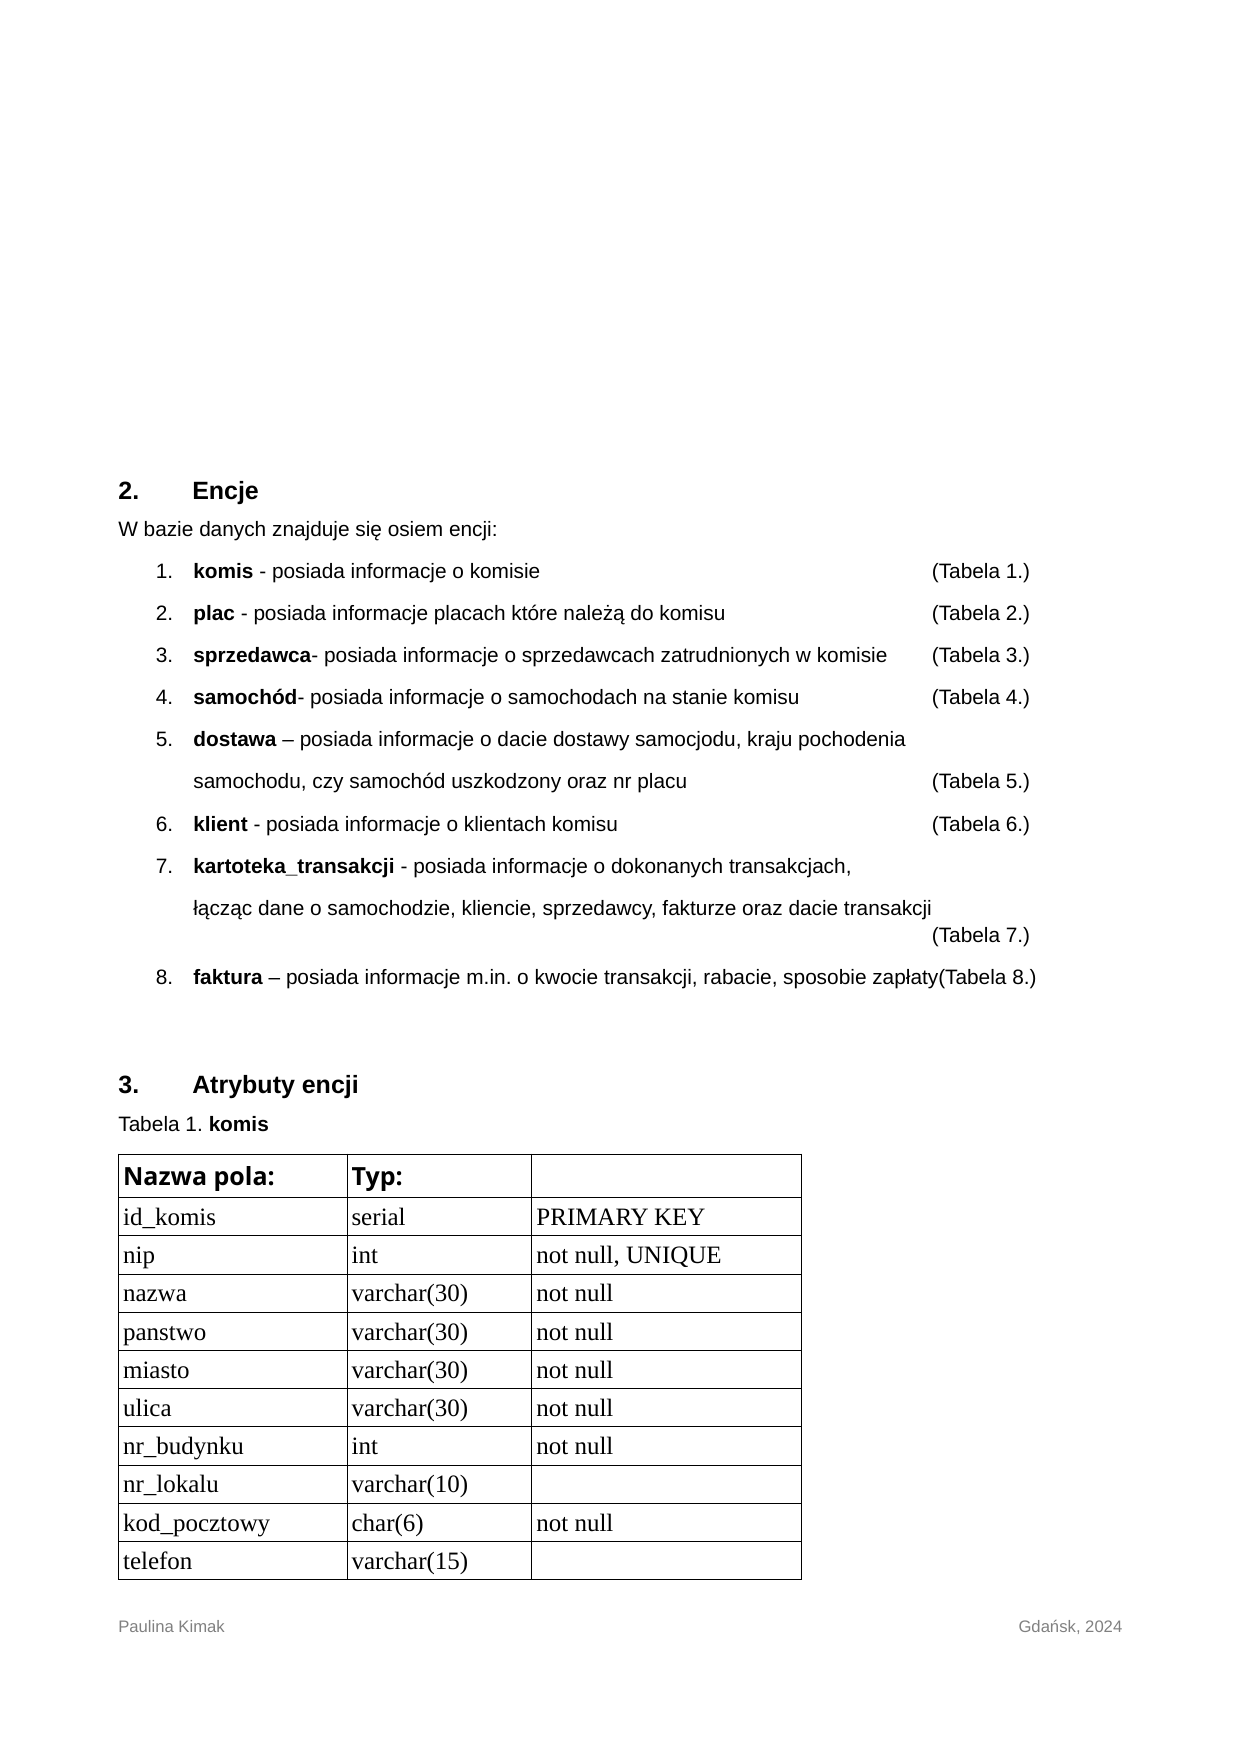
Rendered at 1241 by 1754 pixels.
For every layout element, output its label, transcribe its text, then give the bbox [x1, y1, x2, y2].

table_cell nip [119, 1236, 347, 1273]
subtitle Encje [118, 476, 1122, 504]
table_cell serial [348, 1198, 531, 1235]
list plac - posiada informacje placach które należą do komisu (Tabela 2.) [156, 601, 1122, 625]
table_cell kod_pocztowy [119, 1504, 347, 1541]
subtitle Atrybuty encji [118, 1070, 1122, 1099]
list dostawa – posiada informacje o dacie dostawy samocjodu, kraju pochodenia [156, 727, 1122, 751]
table_header Typ: [348, 1155, 531, 1197]
text W bazie danych znajduje się osiem encji: [118, 517, 1122, 541]
table_cell [532, 1542, 801, 1579]
table_cell not null, UNIQUE [532, 1236, 801, 1273]
table_cell not null [532, 1313, 801, 1350]
list klient - posiada informacje o klientach komisu (Tabela 6.) [156, 811, 1122, 835]
table_cell varchar(10) [348, 1466, 531, 1503]
table_cell varchar(30) [348, 1351, 531, 1388]
list łącząc dane o samochodzie, kliencie, sprzedawcy, fakturze oraz dacie transakcji (Tabela 7.) [156, 896, 1122, 947]
table_cell nr_budynku [119, 1427, 347, 1465]
table_cell char(6) [348, 1504, 531, 1541]
table_cell PRIMARY KEY [532, 1198, 801, 1235]
table_cell varchar(30) [348, 1389, 531, 1426]
table_cell int [348, 1236, 531, 1273]
table_cell varchar(15) [348, 1542, 531, 1579]
table_cell telefon [119, 1542, 347, 1579]
table_cell varchar(30) [348, 1275, 531, 1312]
list samochód- posiada informacje o samochodach na stanie komisu (Tabela 4.) [156, 685, 1122, 709]
table_cell not null [532, 1389, 801, 1426]
list samochodu, czy samochód uszkodzony oraz nr placu (Tabela 5.) [156, 769, 1122, 793]
list komis - posiada informacje o komisie (Tabela 1.) [156, 559, 1122, 583]
table_cell not null [532, 1275, 801, 1312]
table_cell ulica [119, 1389, 347, 1426]
list sprzedawca- posiada informacje o sprzedawcach zatrudnionych w komisie (Tabela 3.) [156, 643, 1122, 667]
table_cell nazwa [119, 1275, 347, 1312]
table_cell not null [532, 1427, 801, 1465]
list faktura – posiada informacje m.in. o kwocie transakcji, rabacie, sposobie zapłaty(Tabela 8.) [156, 965, 1122, 989]
table_header [532, 1155, 801, 1197]
table_cell miasto [119, 1351, 347, 1388]
table_cell nr_lokalu [119, 1466, 347, 1503]
table_cell not null [532, 1351, 801, 1388]
text Tabela 1. komis [118, 1111, 1122, 1135]
table_cell panstwo [119, 1313, 347, 1350]
table_cell id_komis [119, 1198, 347, 1235]
list kartoteka_transakcji - posiada informacje o dokonanych transakcjach, [156, 853, 1122, 877]
table_header Nazwa pola: [119, 1155, 347, 1197]
table_cell [532, 1466, 801, 1503]
table_cell not null [532, 1504, 801, 1541]
table_cell int [348, 1427, 531, 1465]
table_cell varchar(30) [348, 1313, 531, 1350]
